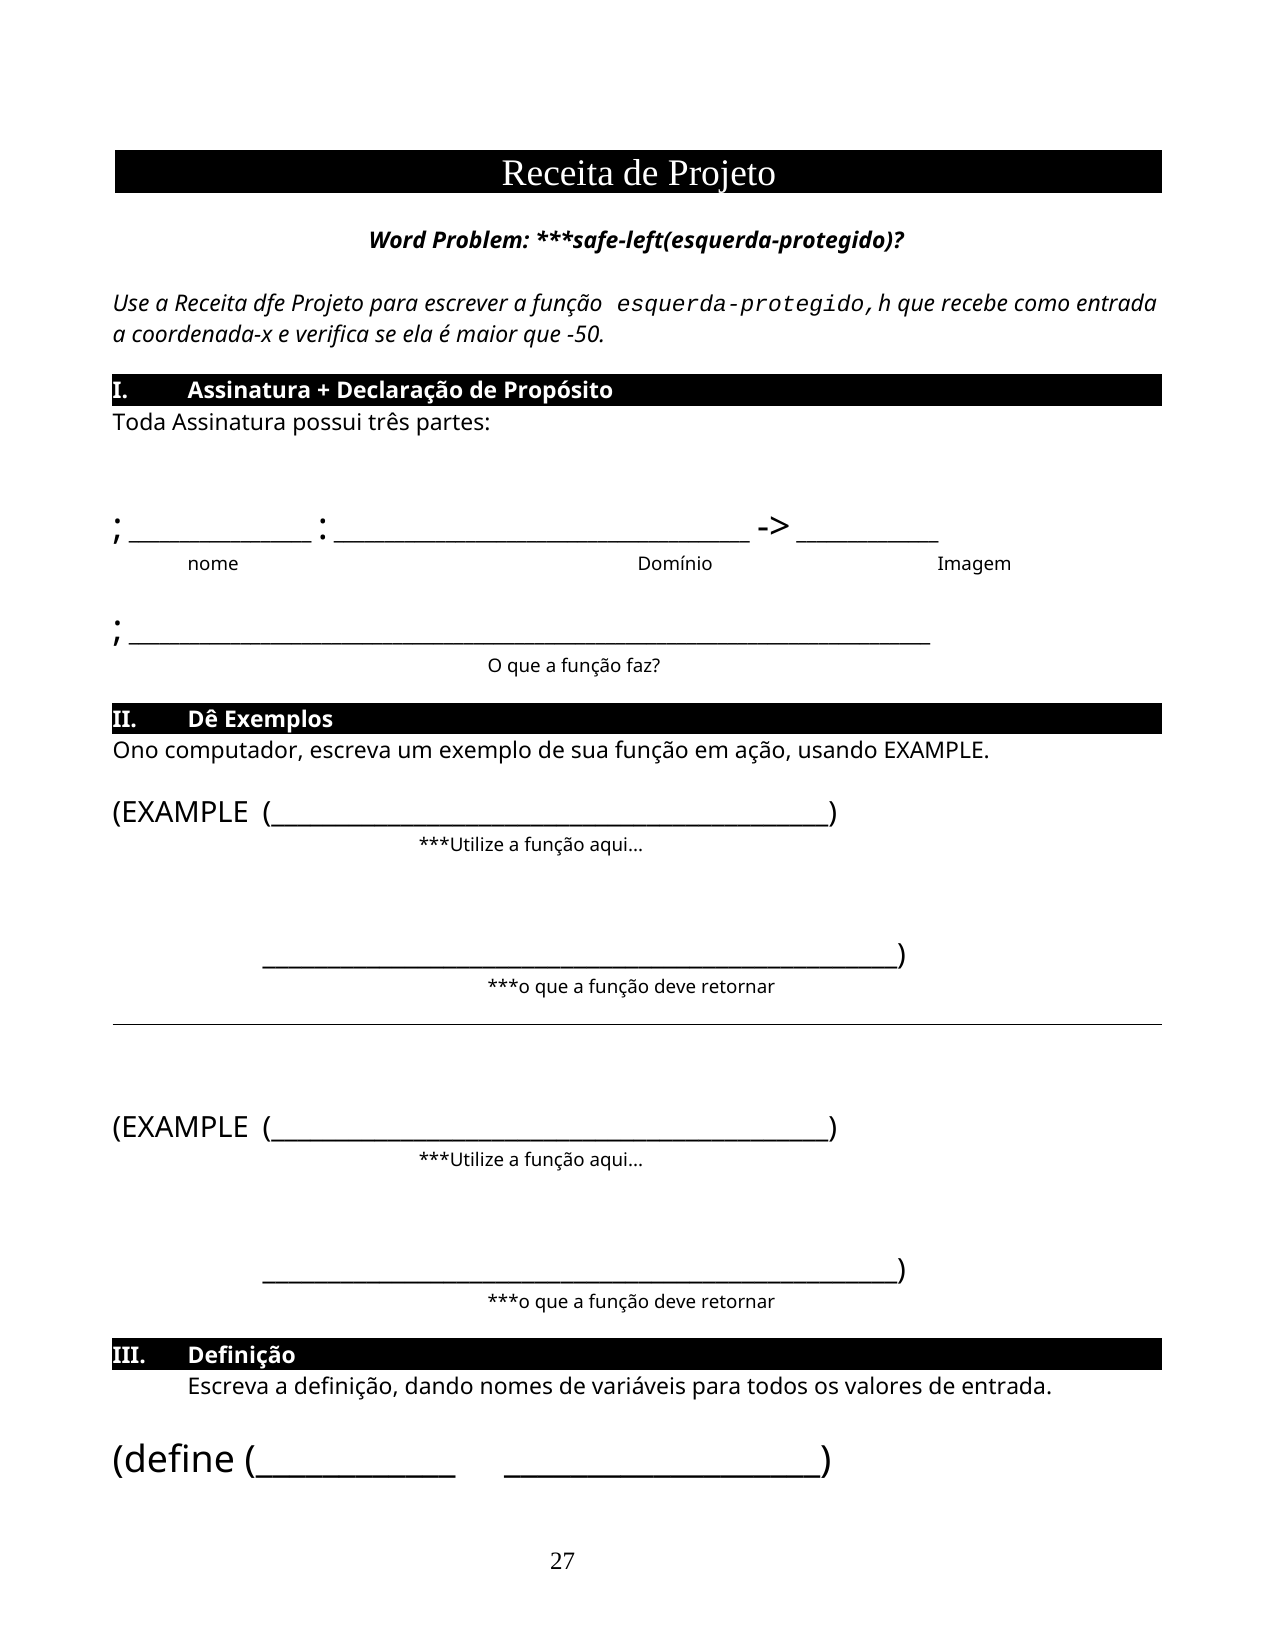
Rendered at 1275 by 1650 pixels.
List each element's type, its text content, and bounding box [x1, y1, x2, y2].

subtitle Dê Exemplos [112, 703, 1162, 734]
text nome Domínio Imagem [112, 551, 1162, 576]
list Escreva a definição, dando nomes de variáveis para todos os valores de entrada. [150, 1370, 1162, 1401]
text ; __________________ : _________________________________________ -> ______________ [112, 499, 1162, 551]
text Use a Receita dfe Projeto para escrever a função esquerda-protegido,h que recebe como entrada a coordenada-x e verifica se ela é maior que -50. [112, 287, 1162, 349]
subtitle Definição [112, 1338, 1162, 1370]
text ***Utilize a função aqui... [337, 831, 1162, 857]
text ***o que a função deve retornar [487, 1288, 1162, 1313]
text ***Utilize a função aqui... [337, 1146, 1162, 1172]
text _________________________________________________) [187, 1248, 1162, 1288]
text (EXAMPLE (___________________________________________) [112, 792, 1162, 831]
text (EXAMPLE (___________________________________________) [112, 1107, 1162, 1146]
subtitle Receita de Projeto [115, 150, 1162, 193]
text Word Problem: ***safe-left(esquerda-protegido)? [112, 224, 1162, 256]
text _________________________________________________) [187, 933, 1162, 973]
text ; _______________________________________________________________________________ [112, 602, 1162, 653]
text Toda Assinatura possui três partes: [112, 406, 1162, 437]
text O que a função faz? [112, 653, 1162, 678]
text ***o que a função deve retornar [487, 973, 1162, 998]
text Ono computador, escreva um exemplo de sua função em ação, usando EXAMPLE. [112, 734, 1162, 766]
subtitle Assinatura + Declaração de Propósito [112, 374, 1162, 406]
text (define (____________ ___________________) [112, 1432, 1162, 1483]
